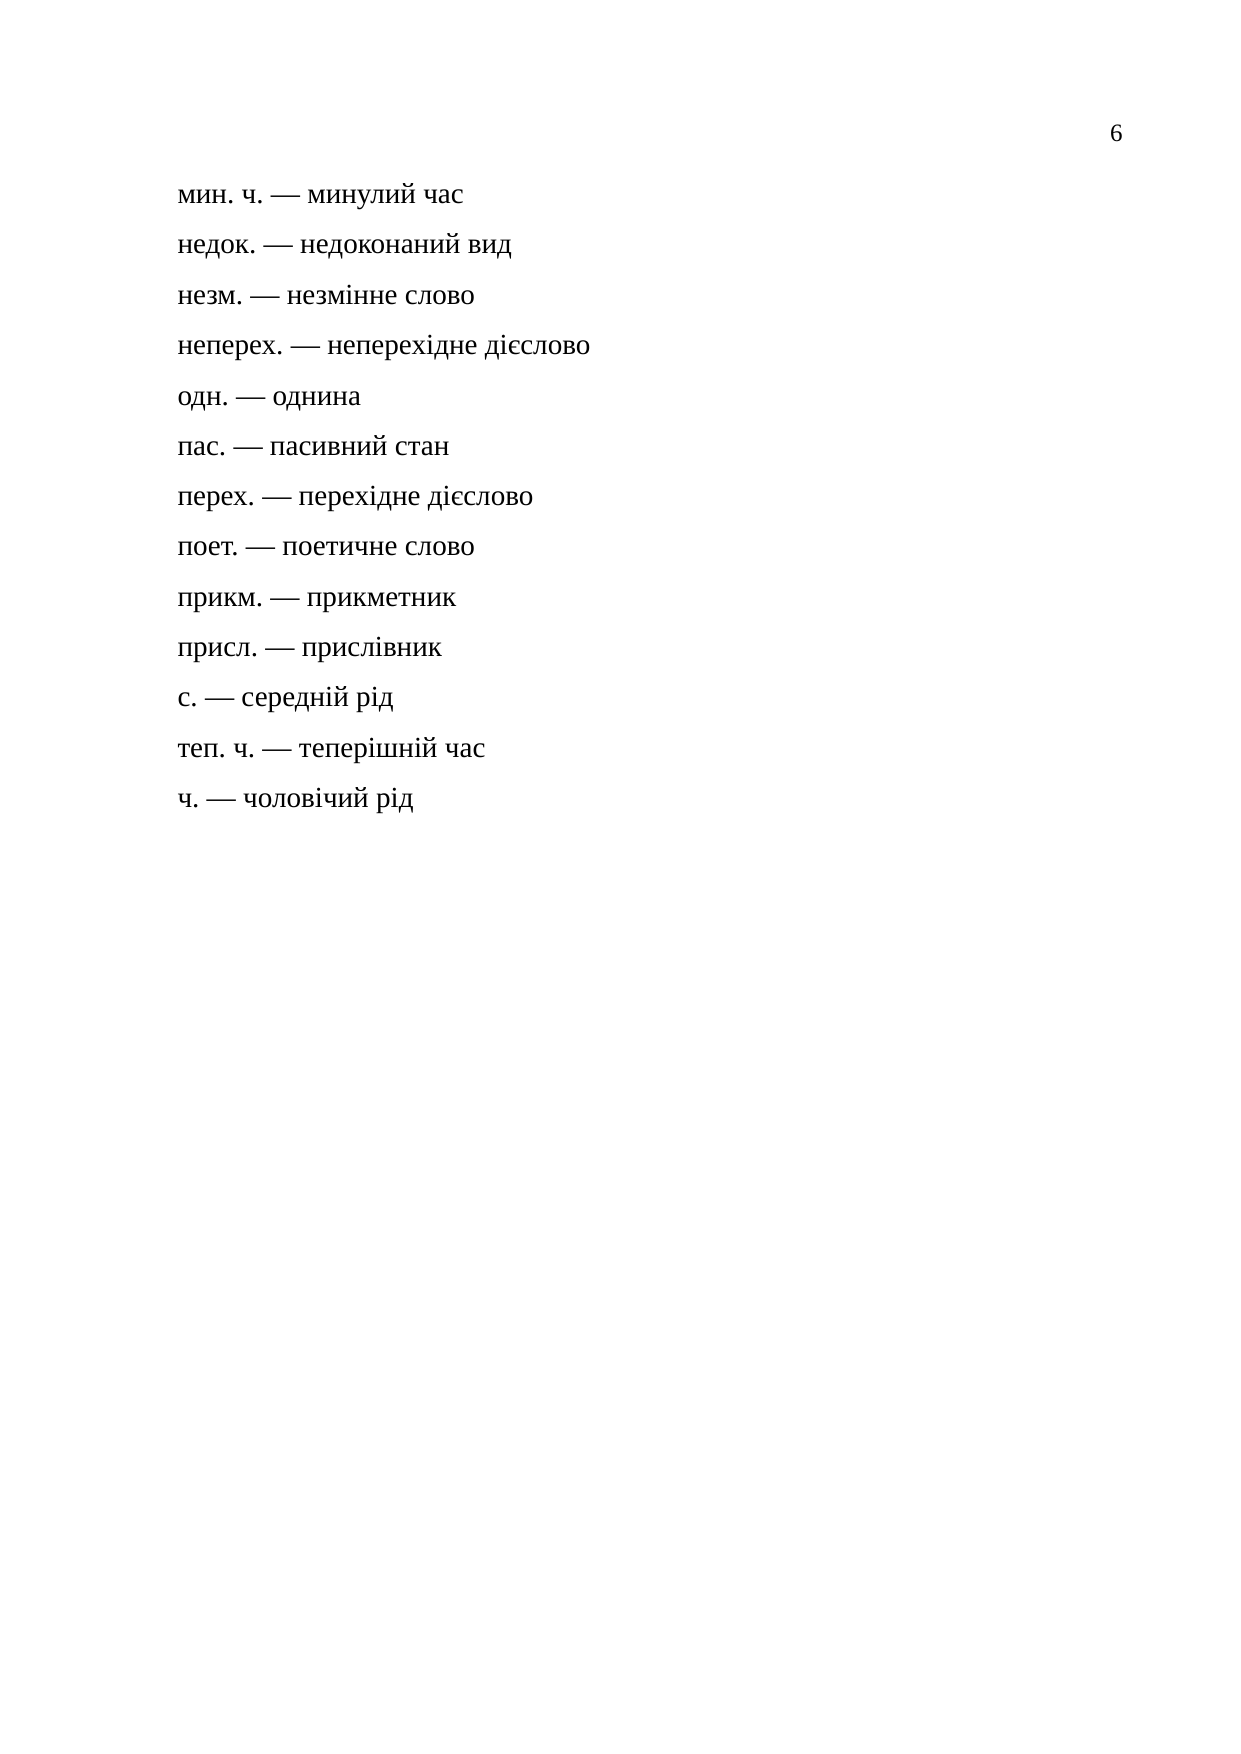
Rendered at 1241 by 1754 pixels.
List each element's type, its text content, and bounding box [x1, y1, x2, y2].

subtitle прикм. — прикметник [118, 579, 1122, 612]
subtitle мин. ч. — минулий час [118, 176, 1122, 210]
subtitle перех. — перехідне дієслово [118, 478, 1122, 512]
subtitle ч. — чоловічий рід [118, 780, 1122, 814]
subtitle с. — середній рід [118, 679, 1122, 713]
subtitle незм. — незмінне слово [118, 277, 1122, 311]
subtitle неперех. — неперехідне дієслово [118, 327, 1122, 361]
subtitle недок. — недоконаний вид [118, 227, 1122, 260]
subtitle теп. ч. — теперішній час [118, 730, 1122, 763]
subtitle одн. — однина [118, 378, 1122, 411]
subtitle пас. — пасивний стан [118, 428, 1122, 461]
subtitle поет. — поетичне слово [118, 528, 1122, 562]
subtitle присл. — прислівник [118, 629, 1122, 663]
